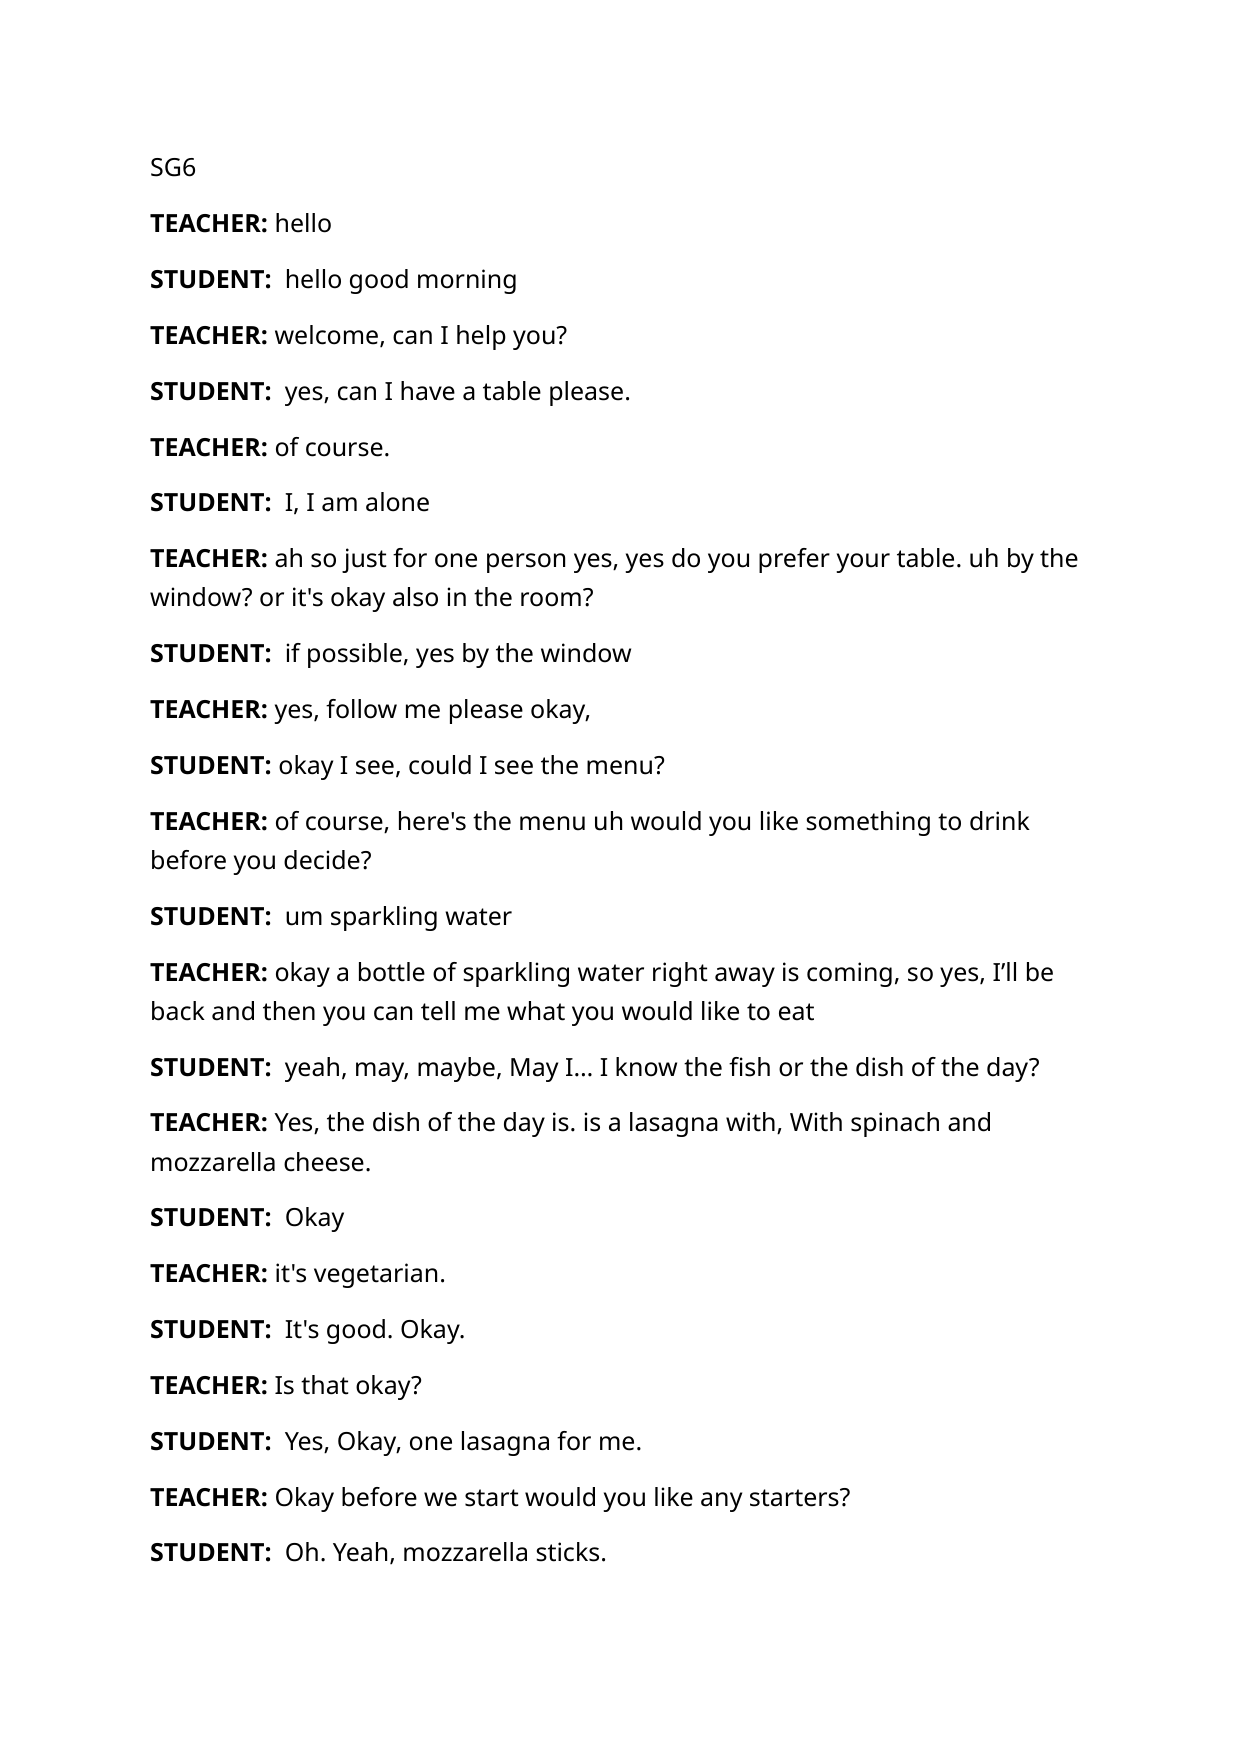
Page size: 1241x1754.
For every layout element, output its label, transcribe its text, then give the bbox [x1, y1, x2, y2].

text STUDENT: if possible, yes by the window [150, 636, 1090, 670]
text TEACHER: welcome, can I help you? [150, 317, 1090, 352]
text STUDENT: um sparkling water [150, 898, 1090, 932]
text TEACHER: okay a bottle of sparkling water right away is coming, so yes, I’ll be back and then you can tell me what you would like to eat [150, 954, 1090, 1027]
text TEACHER: of course. [150, 429, 1090, 463]
text STUDENT: I, I am alone [150, 485, 1090, 519]
text STUDENT: hello good morning [150, 262, 1090, 296]
text TEACHER: Yes, the dish of the day is. is a lasagna with, With spinach and mozzarella cheese. [150, 1105, 1090, 1178]
text TEACHER: of course, here's the menu uh would you like something to drink before you decide? [150, 803, 1090, 877]
text TEACHER: hello [150, 206, 1090, 240]
text STUDENT: okay I see, could I see the menu? [150, 747, 1090, 782]
text STUDENT: yes, can I have a table please. [150, 373, 1090, 407]
text STUDENT: Oh. Yeah, mozzarella sticks. [150, 1535, 1090, 1569]
text STUDENT: It's good. Okay. [150, 1312, 1090, 1346]
text SG6 [150, 150, 1090, 184]
text TEACHER: Is that okay? [150, 1367, 1090, 1402]
text TEACHER: Okay before we start would you like any starters? [150, 1479, 1090, 1513]
text STUDENT: Okay [150, 1200, 1090, 1234]
text STUDENT: Yes, Okay, one lasagna for me. [150, 1423, 1090, 1457]
text STUDENT: yeah, may, maybe, May I… I know the fish or the dish of the day? [150, 1049, 1090, 1083]
text TEACHER: yes, follow me please okay, [150, 692, 1090, 726]
text TEACHER: it's vegetarian. [150, 1256, 1090, 1290]
text TEACHER: ah so just for one person yes, yes do you prefer your table. uh by the window? or it's okay also in the room? [150, 541, 1090, 614]
